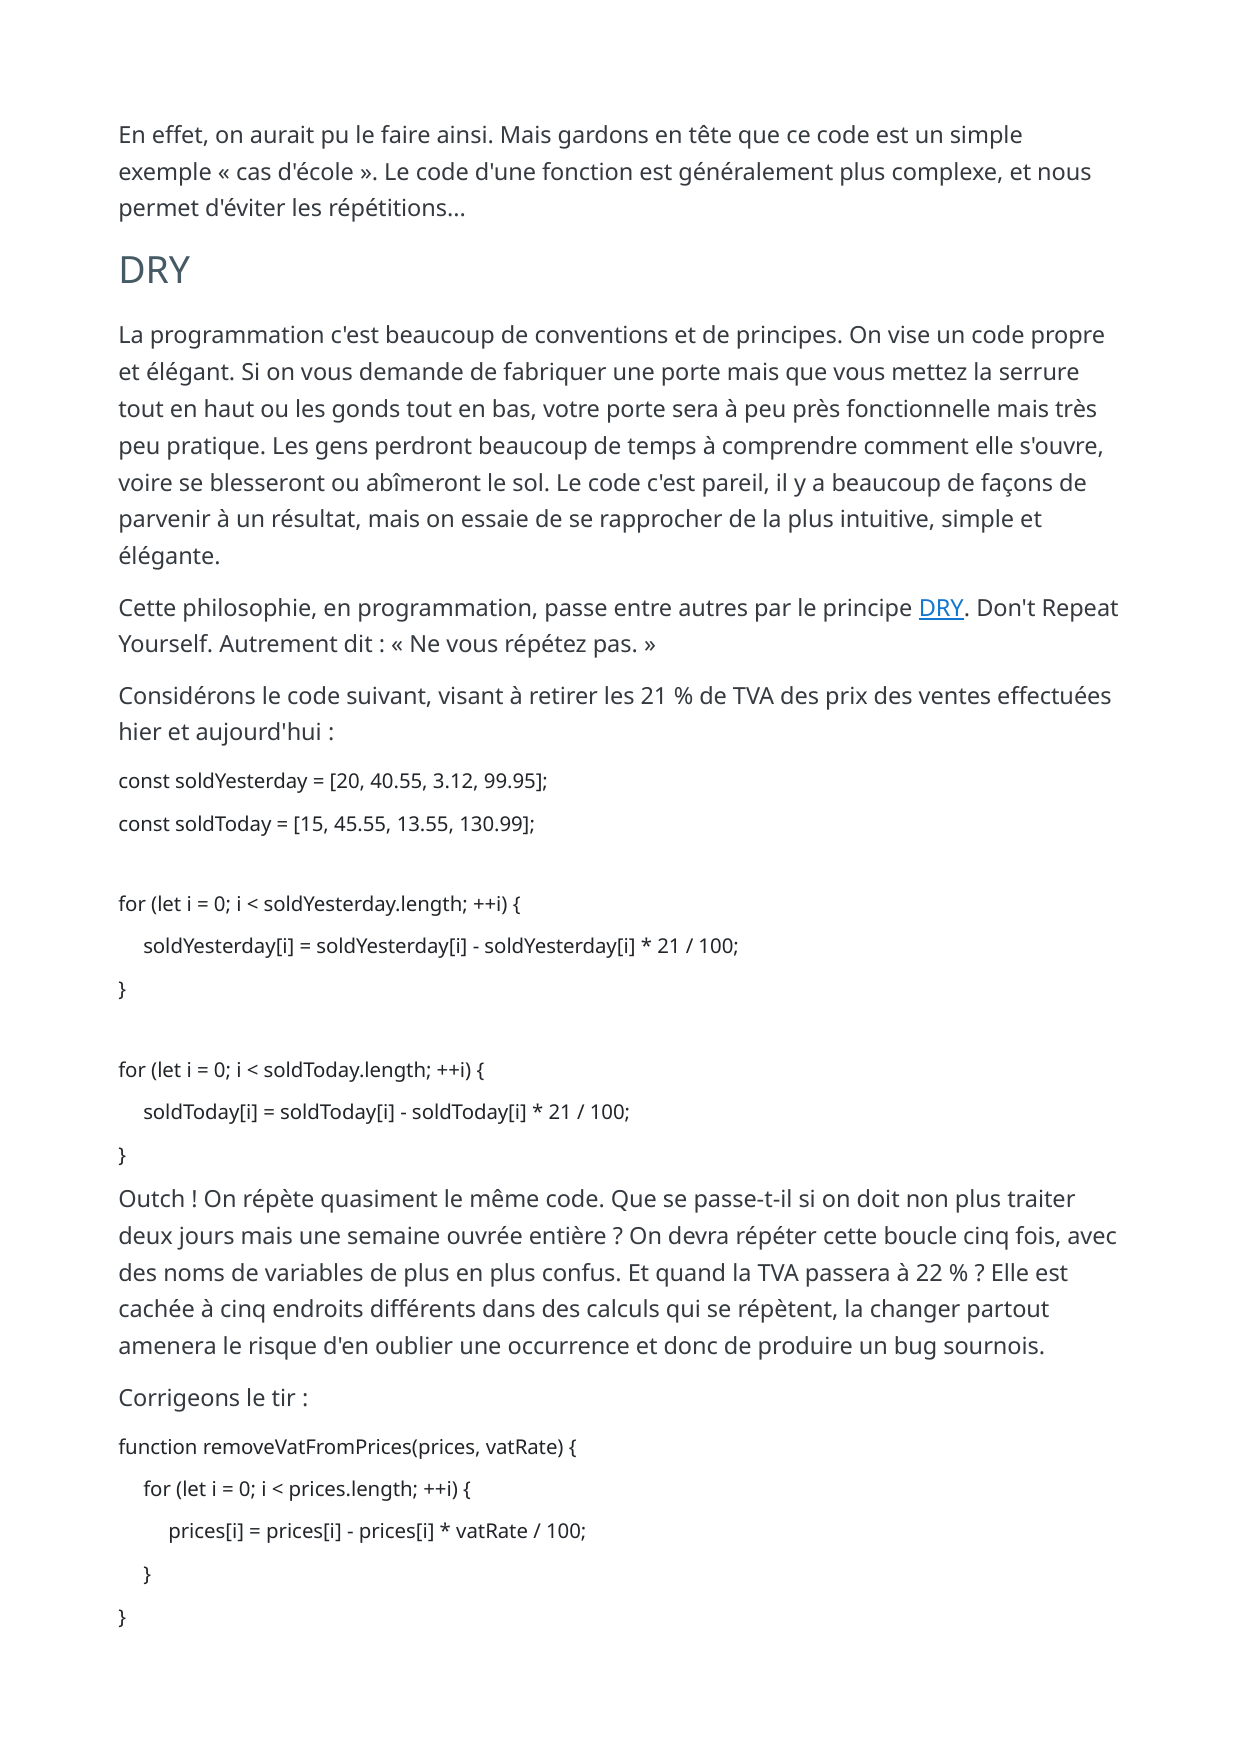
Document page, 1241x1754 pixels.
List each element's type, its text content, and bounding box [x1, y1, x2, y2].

text } [118, 1560, 1122, 1588]
text } [118, 1140, 1122, 1168]
text Corrigeons le tir : [118, 1381, 1122, 1413]
text } [118, 975, 1122, 1002]
text Outch ! On répète quasiment le même code. Que se passe-t-il si on doit non plus traiter deux jours mais une semaine ouvrée entière ? On devra répéter cette boucle cinq fois, avec des noms de variables de plus en plus confus. Et quand la TVA passera à 22 % ? Elle est cachée à cinq endroits différents dans des calculs qui se répètent, la changer partout amenera le risque d'en oublier une occurrence et donc de produire un bug sournois. [118, 1182, 1122, 1362]
text soldToday[i] = soldToday[i] - soldToday[i] * 21 / 100; [118, 1098, 1122, 1126]
text for (let i = 0; i < prices.length; ++i) { [118, 1474, 1122, 1503]
text function removeVatFromPrices(prices, vatRate) { [118, 1432, 1122, 1460]
text En effet, on aurait pu le faire ainsi. Mais gardons en tête que ce code est un simple exemple « cas d'école ». Le code d'une fonction est généralement plus complexe, et nous permet d'éviter les répétitions... [118, 118, 1122, 224]
text La programmation c'est beaucoup de conventions et de principes. On vise un code propre et élégant. Si on vous demande de fabriquer une porte mais que vous mettez la serrure tout en haut ou les gonds tout en bas, votre porte sera à peu près fonctionnelle mais très peu pratique. Les gens perdront beaucoup de temps à comprendre comment elle s'ouvre, voire se blesseront ou abîmeront le sol. Le code c'est pareil, il y a beaucoup de façons de parvenir à un résultat, mais on essaie de se rapprocher de la plus intuitive, simple et élégante. [118, 319, 1122, 571]
text for (let i = 0; i < soldToday.length; ++i) { [118, 1055, 1122, 1083]
subtitle DRY [118, 243, 1122, 294]
text Cette philosophie, en programmation, passe entre autres par le principe DRY. Don't Repeat Yourself. Autrement dit : « Ne vous répétez pas. » [118, 591, 1122, 659]
text for (let i = 0; i < soldYesterday.length; ++i) { [118, 890, 1122, 918]
text soldYesterday[i] = soldYesterday[i] - soldYesterday[i] * 21 / 100; [118, 932, 1122, 960]
text } [118, 1602, 1122, 1630]
text Considérons le code suivant, visant à retirer les 21 % de TVA des prix des ventes effectuées hier et aujourd'hui : [118, 679, 1122, 748]
text const soldYesterday = [20, 40.55, 3.12, 99.95]; [118, 767, 1122, 795]
text prices[i] = prices[i] - prices[i] * vatRate / 100; [118, 1517, 1122, 1545]
text const soldToday = [15, 45.55, 13.55, 130.99]; [118, 809, 1122, 837]
